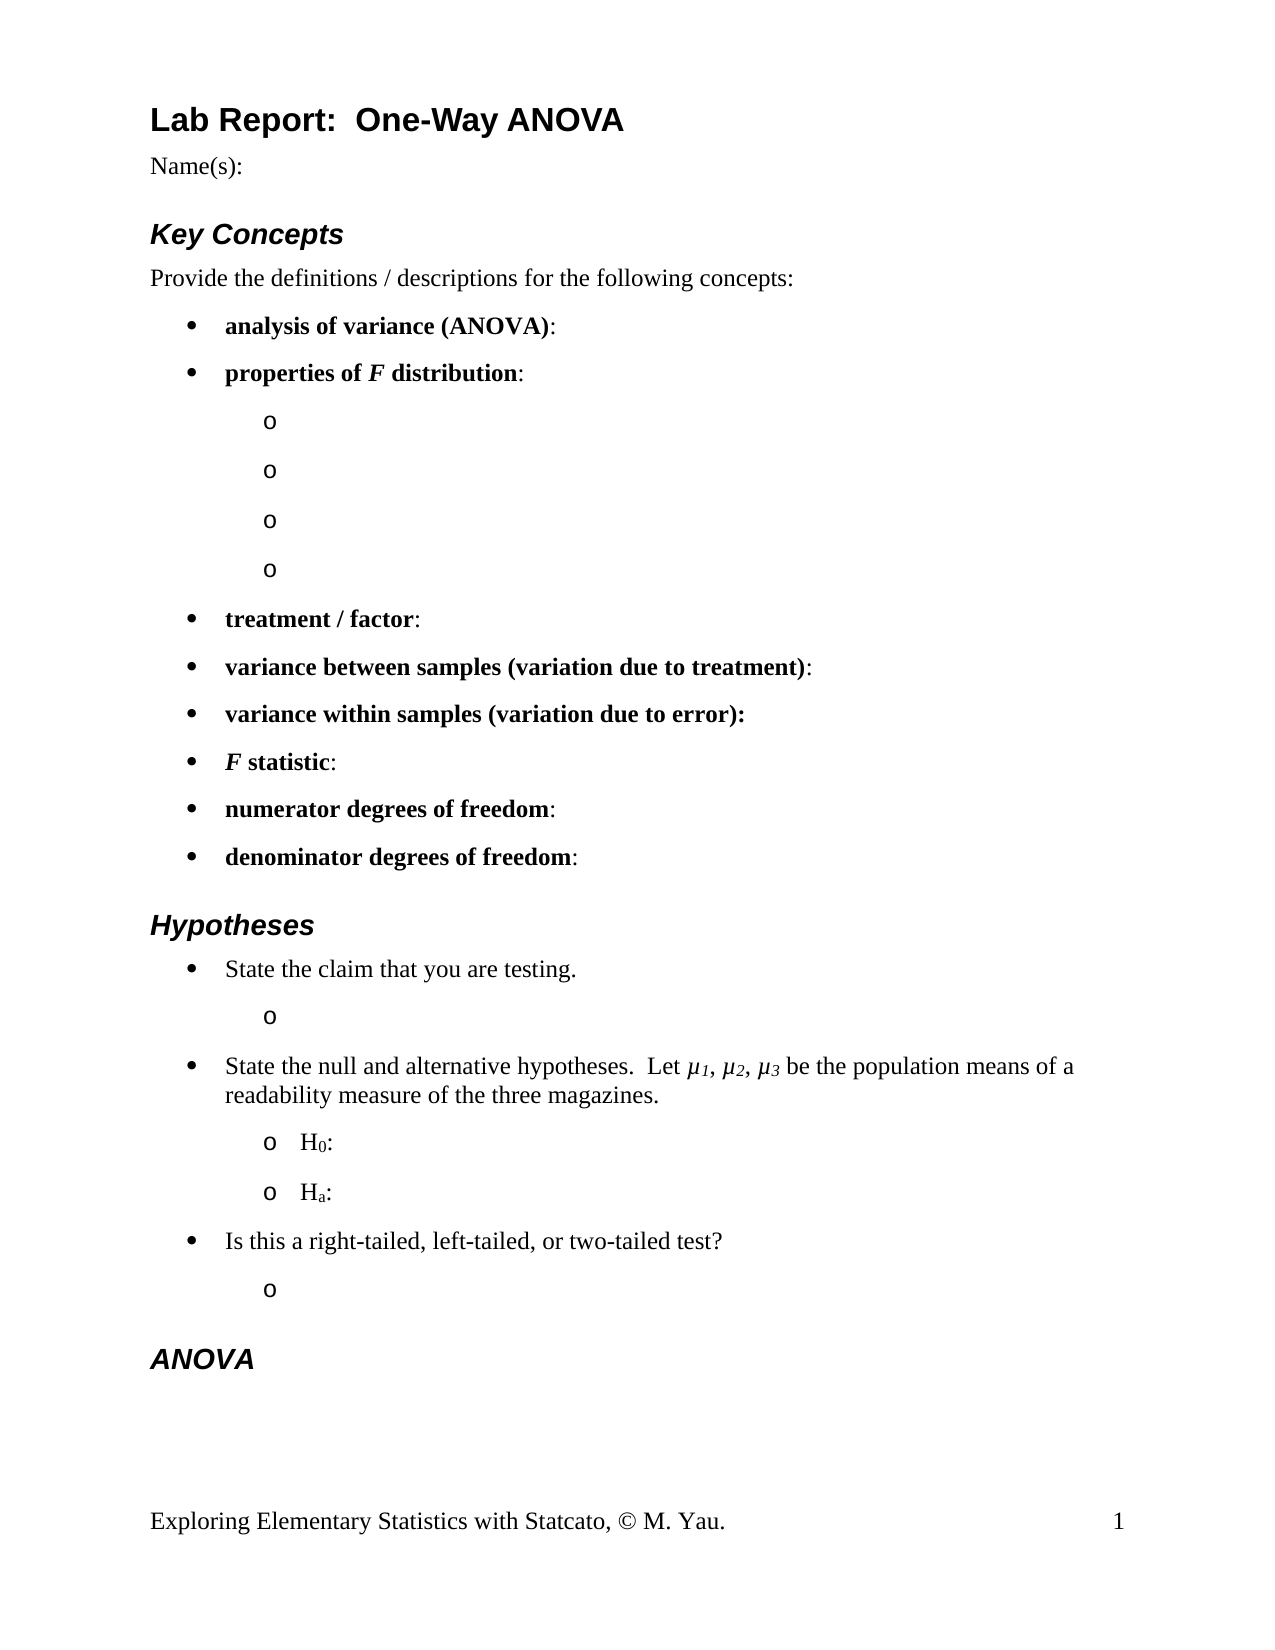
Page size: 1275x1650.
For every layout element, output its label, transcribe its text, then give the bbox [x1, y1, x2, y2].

subtitle Hypotheses [150, 908, 1125, 941]
list Is this a right-tailed, left-tailed, or two-tailed test? [187, 1226, 1125, 1255]
list properties of F distribution: [187, 358, 1125, 387]
subtitle Lab Report: One-Way ANOVA [150, 100, 1125, 138]
list denominator degrees of freedom: [187, 842, 1125, 870]
text Provide the definitions / descriptions for the following concepts: [150, 263, 1125, 292]
text Name(s): [150, 151, 1125, 180]
subtitle Key Concepts [150, 217, 1125, 251]
list State the null and alternative hypotheses. Let µ1, µ2, µ3 be the population means of a readability measure of the three magazines. [187, 1051, 1125, 1108]
list numerator degrees of freedom: [187, 794, 1125, 823]
list analysis of variance (ANOVA): [187, 311, 1125, 339]
list Ha: [262, 1177, 1125, 1208]
list treatment / factor: [187, 604, 1125, 633]
list F statistic: [187, 747, 1125, 775]
list H0: [262, 1127, 1125, 1158]
list variance within samples (variation due to error): [187, 699, 1125, 728]
list State the claim that you are testing. [187, 954, 1125, 983]
list variance between samples (variation due to treatment): [187, 652, 1125, 680]
subtitle ANOVA [150, 1342, 1125, 1376]
